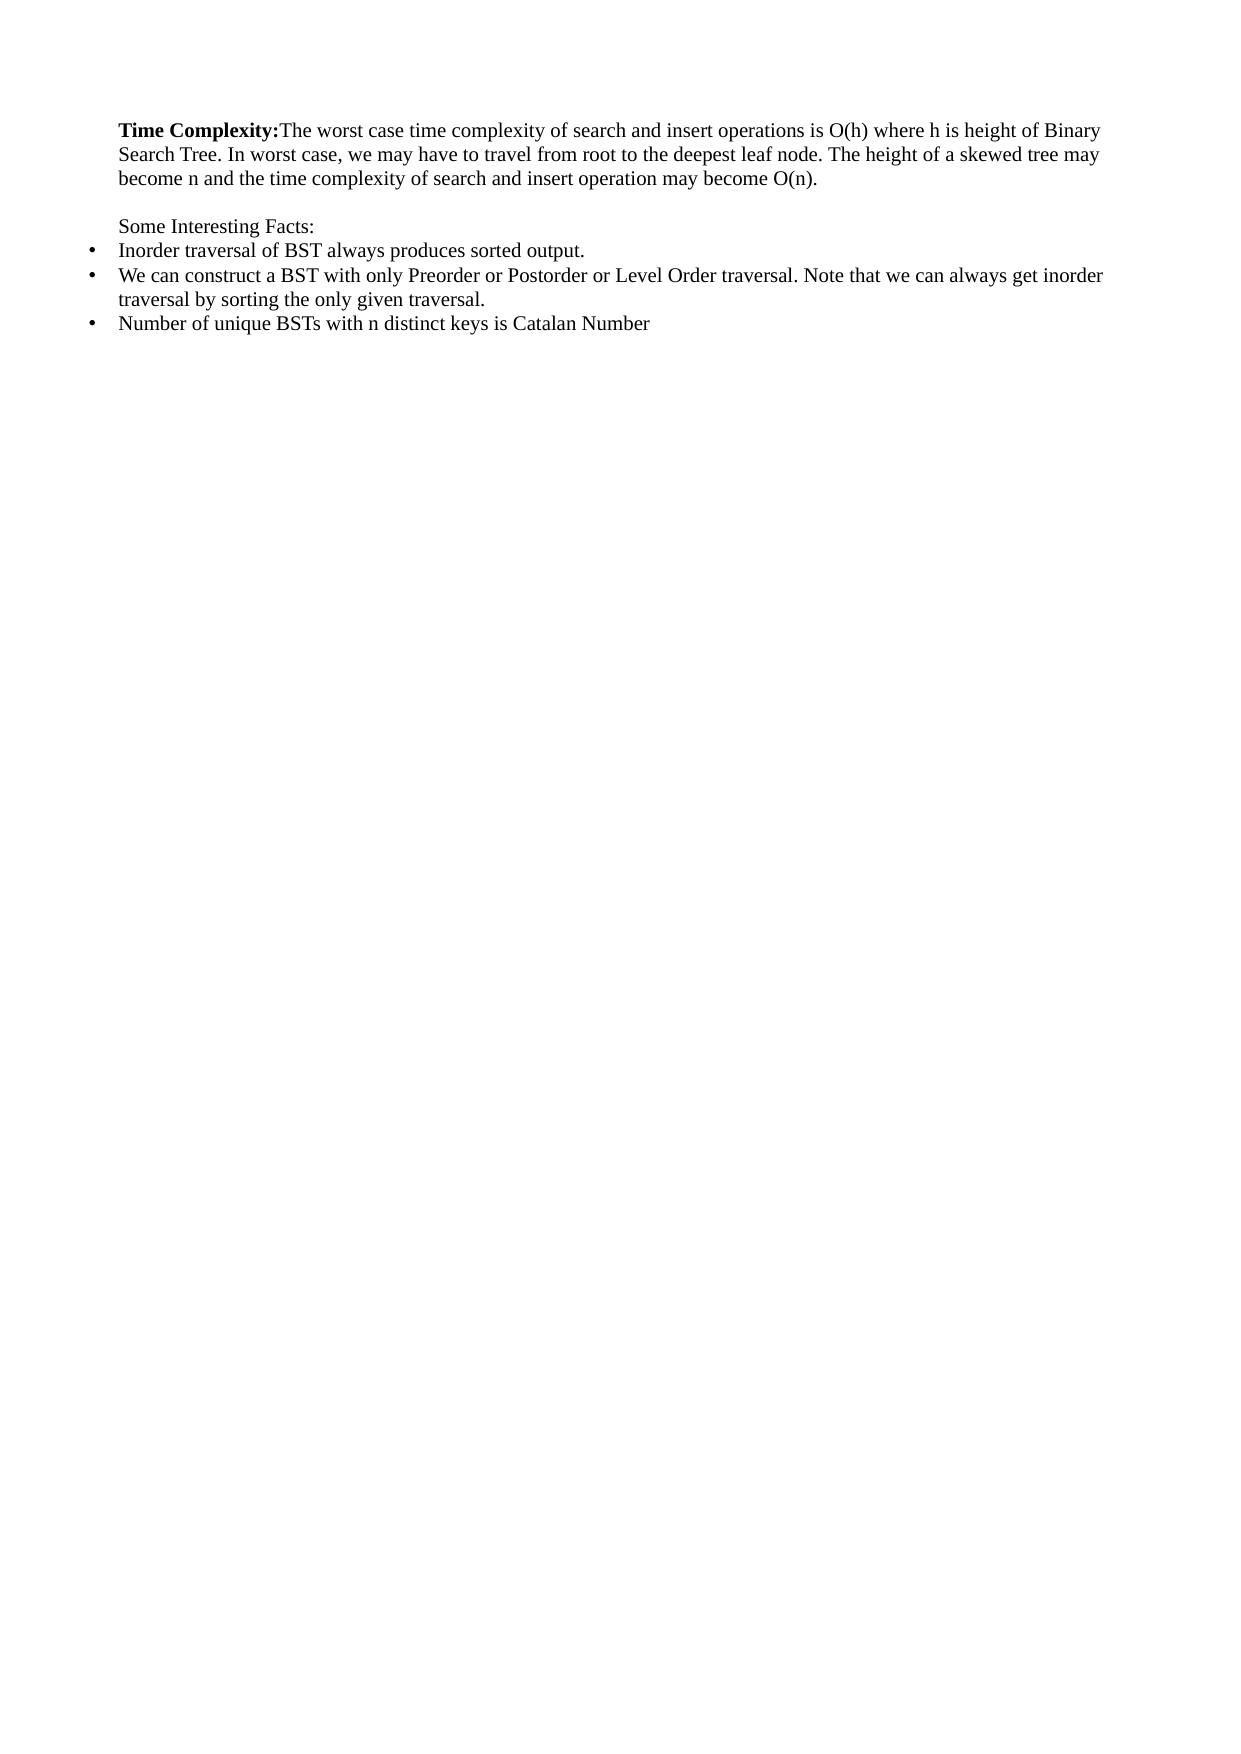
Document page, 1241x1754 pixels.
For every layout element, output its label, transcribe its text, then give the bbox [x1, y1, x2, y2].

list Number of unique BSTs with n distinct keys is Catalan Number [118, 311, 1122, 335]
list Inorder traversal of BST always produces sorted output. [118, 238, 1122, 262]
text Some Interesting Facts: [118, 214, 1122, 238]
text Time Complexity:The worst case time complexity of search and insert operations is O(h) where h is height of Binary Search Tree. In worst case, we may have to travel from root to the deepest leaf node. The height of a skewed tree may become n and the time complexity of search and insert operation may become O(n). [118, 118, 1122, 190]
list We can construct a BST with only Preorder or Postorder or Level Order traversal. Note that we can always get inorder traversal by sorting the only given traversal. [118, 262, 1122, 311]
